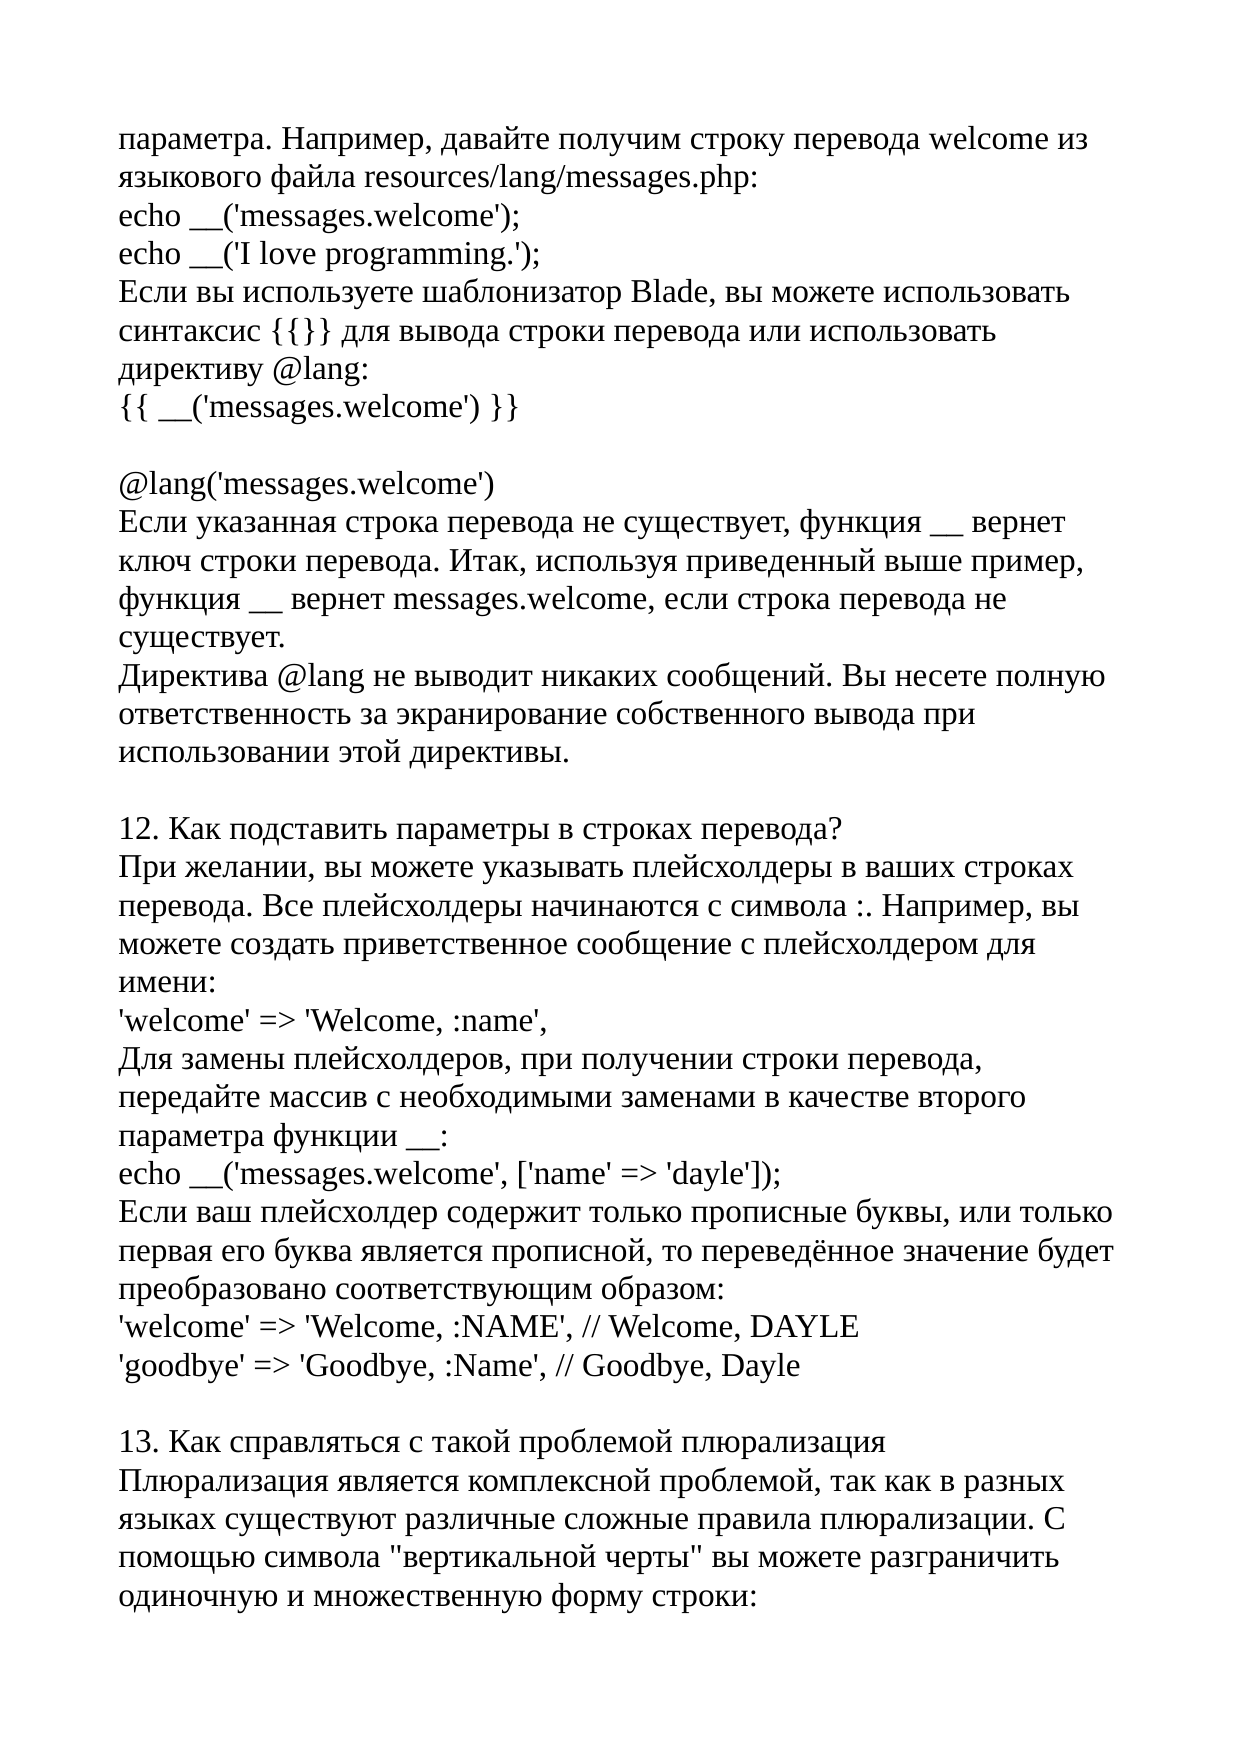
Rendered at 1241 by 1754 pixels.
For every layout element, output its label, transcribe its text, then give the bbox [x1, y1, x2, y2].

text Директива @lang не выводит никаких сообщений. Вы несете полную ответственность за экранирование собственного вывода при использовании этой директивы. [118, 655, 1122, 770]
text 12. Как подставить параметры в строках перевода? [118, 808, 1122, 846]
text echo __('I love programming.'); [118, 233, 1122, 271]
text При желании, вы можете указывать плейсхолдеры в ваших строках перевода. Все плейсхолдеры начинаются с символа :. Например, вы можете создать приветственное сообщение с плейсхолдером для имени: [118, 846, 1122, 1000]
text Если ваш плейсхолдер содержит только прописные буквы, или только первая его буква является прописной, то переведённое значение будет преобразовано соответствующим образом: [118, 1191, 1122, 1306]
text Если вы используете шаблонизатор Blade, вы можете использовать синтаксис {{}} для вывода строки перевода или использовать директиву @lang: [118, 271, 1122, 386]
text 13. Как справляться с такой проблемой плюрализация [118, 1421, 1122, 1460]
text параметра. Например, давайте получим строку перевода welcome из языкового файла resources/lang/messages.php: [118, 118, 1122, 195]
text @lang('messages.welcome') [118, 463, 1122, 501]
text 'welcome' => 'Welcome, :name', [118, 1000, 1122, 1038]
text {{ __('messages.welcome') }} [118, 386, 1122, 425]
text echo __('messages.welcome'); [118, 195, 1122, 233]
text 'welcome' => 'Welcome, :NAME', // Welcome, DAYLE [118, 1306, 1122, 1345]
text Плюрализация является комплексной проблемой, так как в разных языках существуют различные сложные правила плюрализации. С помощью символа "вертикальной черты" вы можете разграничить одиночную и множественную форму строки: [118, 1460, 1122, 1613]
text Если указанная строка перевода не существует, функция __ вернет ключ строки перевода. Итак, используя приведенный выше пример, функция __ вернет messages.welcome, если строка перевода не существует. [118, 501, 1122, 655]
text echo __('messages.welcome', ['name' => 'dayle']); [118, 1153, 1122, 1191]
text Для замены плейсхолдеров, при получении строки перевода, передайте массив с необходимыми заменами в качестве второго параметра функции __: [118, 1038, 1122, 1153]
text 'goodbye' => 'Goodbye, :Name', // Goodbye, Dayle [118, 1345, 1122, 1383]
